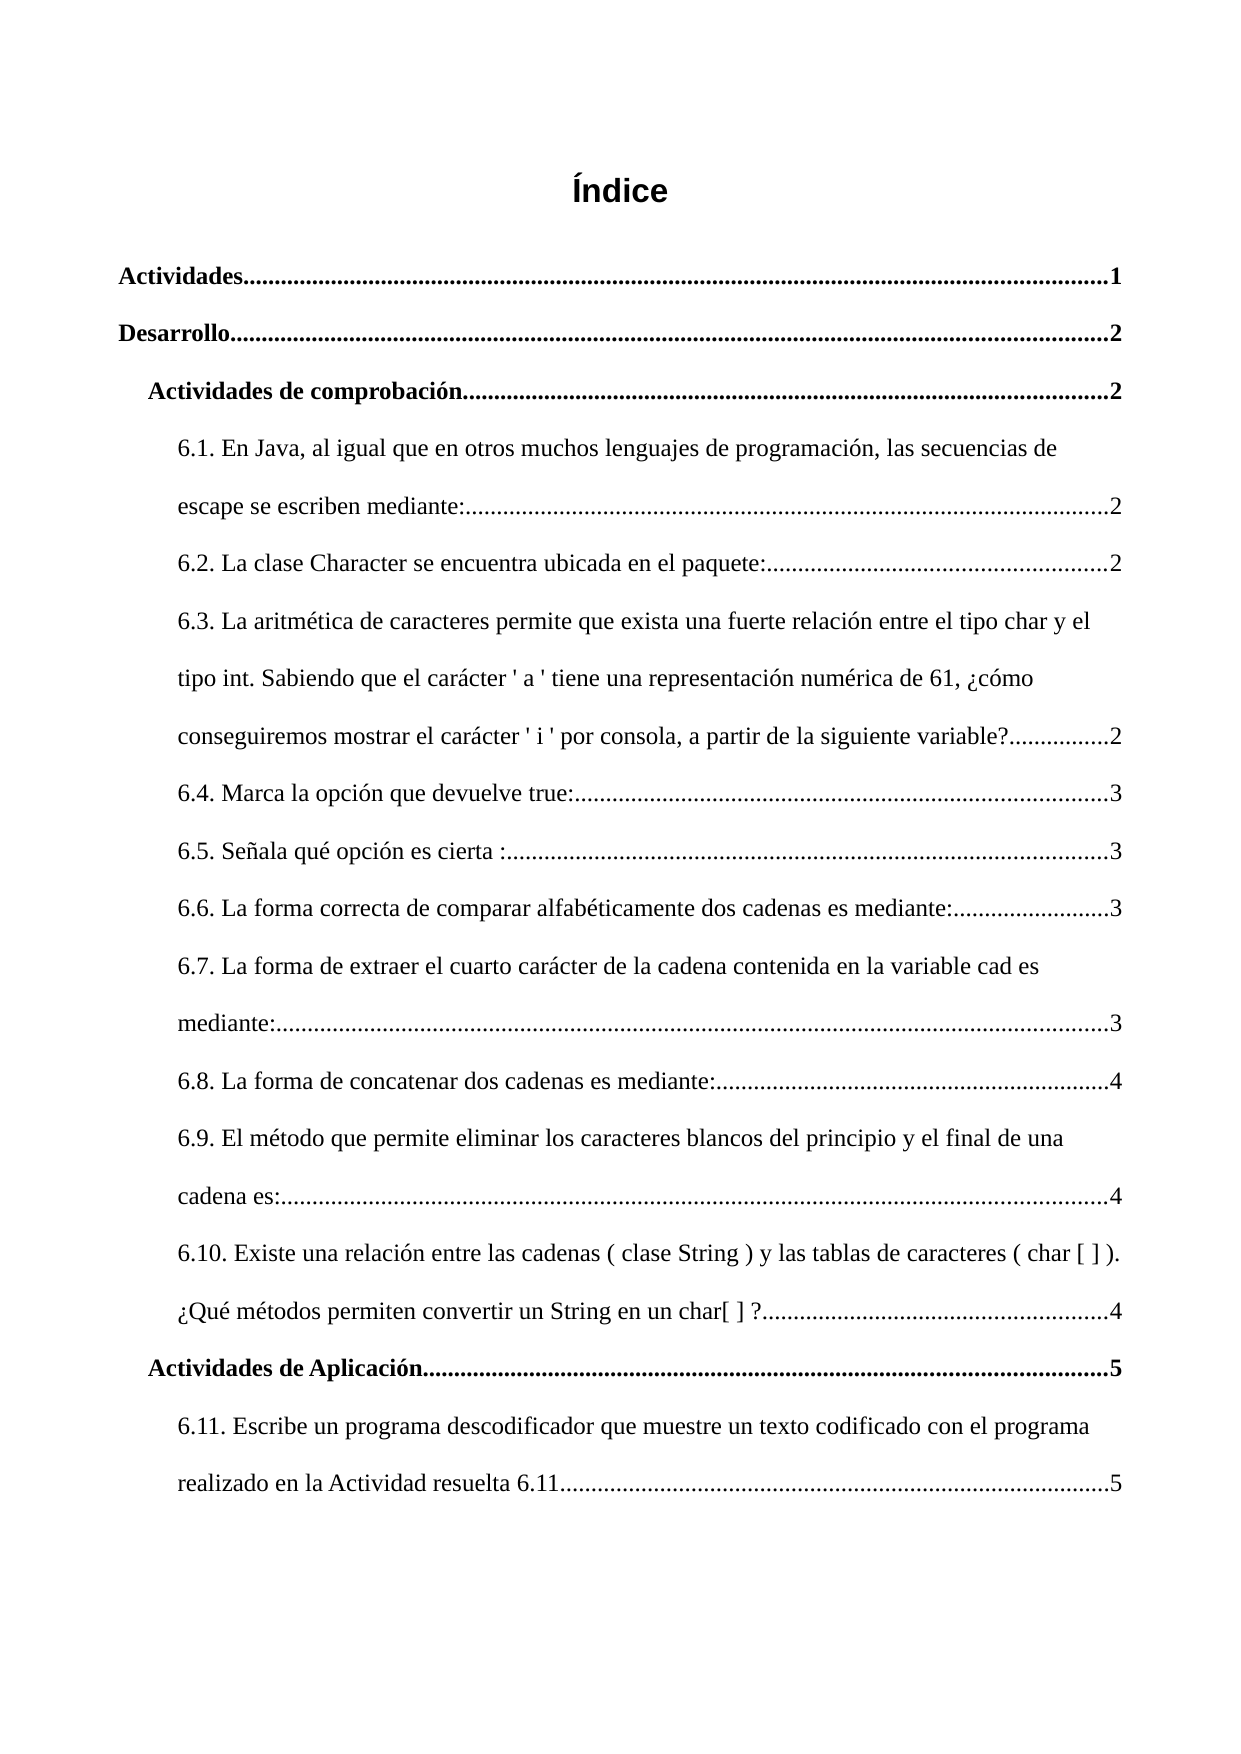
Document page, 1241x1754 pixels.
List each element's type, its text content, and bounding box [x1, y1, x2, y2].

text 6.1. En Java, al igual que en otros muchos lenguajes de programación, las secuencias de escape se escriben mediante: 2 [177, 433, 1122, 519]
text 6.11. Escribe un programa descodificador que muestre un texto codificado con el programa realizado en la Actividad resuelta 6.11. 5 [177, 1411, 1122, 1497]
text 6.3. La aritmética de caracteres permite que exista una fuerte relación entre el tipo char y el tipo int. Sabiendo que el carácter ' a ' tiene una representación numérica de 61, ¿cómo conseguiremos mostrar el carácter ' i ' por consola, a partir de la siguiente variable? 2 [177, 606, 1122, 749]
text Actividades de comprobación. 2 [148, 376, 1122, 404]
text 6.4. Marca la opción que devuelve true: 3 [177, 778, 1122, 807]
text 6.8. La forma de concatenar dos cadenas es mediante: 4 [177, 1066, 1122, 1094]
text 6.6. La forma correcta de comparar alfabéticamente dos cadenas es mediante: 3 [177, 893, 1122, 922]
text Actividades de Aplicación. 5 [148, 1353, 1122, 1382]
subtitle Índice [118, 171, 1122, 210]
text 6.2. La clase Character se encuentra ubicada en el paquete: 2 [177, 548, 1122, 577]
text 6.5. Señala qué opción es cierta : 3 [177, 836, 1122, 864]
text 6.10. Existe una relación entre las cadenas ( clase String ) y las tablas de caracteres ( char [ ] ). ¿Qué métodos permiten convertir un String en un char[ ] ? 4 [177, 1238, 1122, 1324]
text 6.9. El método que permite eliminar los caracteres blancos del principio y el final de una cadena es: 4 [177, 1123, 1122, 1209]
text Actividades 1 [118, 261, 1122, 289]
text Desarrollo 2 [118, 318, 1122, 347]
text 6.7. La forma de extraer el cuarto carácter de la cadena contenida en la variable cad es mediante: 3 [177, 951, 1122, 1037]
